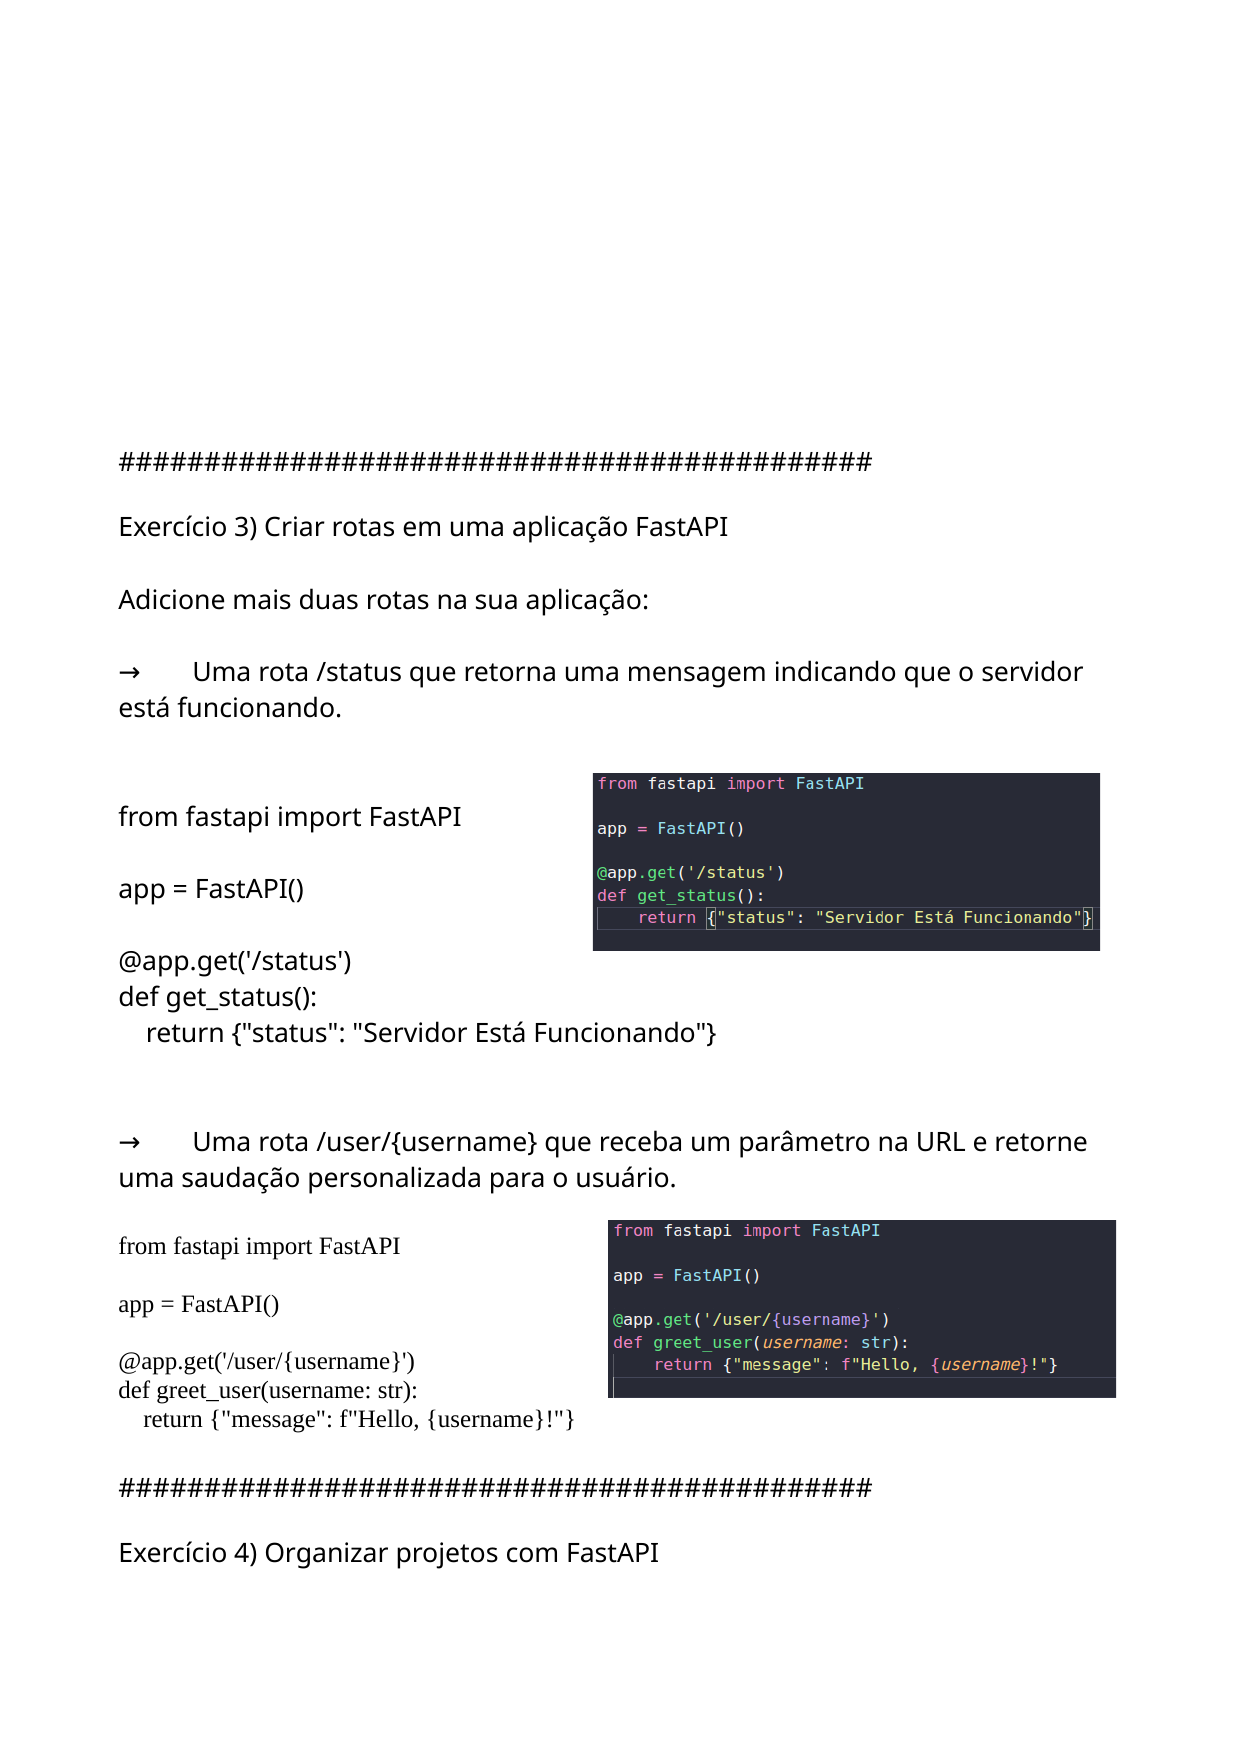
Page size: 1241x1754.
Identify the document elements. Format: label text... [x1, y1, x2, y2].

text Exercício 4) Organizar projetos com FastAPI [118, 1533, 1122, 1570]
picture [592, 773, 1100, 951]
text app = FastAPI() [118, 1289, 608, 1317]
text [1100, 870, 1122, 906]
text ############################################ [118, 443, 1122, 479]
text @app.get('/status') [118, 942, 1122, 978]
text @app.get('/user/{username}') [118, 1346, 608, 1375]
text from fastapi import FastAPI [118, 1231, 608, 1260]
text return {"status": "Servidor Está Funcionando"} [118, 1014, 1122, 1051]
text → Uma rota /user/{username} que receba um parâmetro na URL e retorne uma saudação personalizada para o usuário. [118, 1123, 1122, 1195]
text from fastapi import FastAPI [118, 797, 592, 834]
text def greet_user(username: str): [118, 1375, 1122, 1404]
text ############################################ [118, 1469, 1122, 1505]
text def get_status(): [118, 978, 1122, 1014]
picture [608, 1220, 1117, 1398]
text app = FastAPI() [118, 870, 592, 906]
text return {"message": f"Hello, {username}!"} [118, 1404, 1122, 1432]
text Adicione mais duas rotas na sua aplicação: [118, 581, 1122, 617]
text → Uma rota /status que retorna uma mensagem indicando que o servidor está funcionando. [118, 653, 1122, 725]
text [1100, 797, 1122, 834]
text Exercício 3) Criar rotas em uma aplicação FastAPI [118, 508, 1122, 544]
